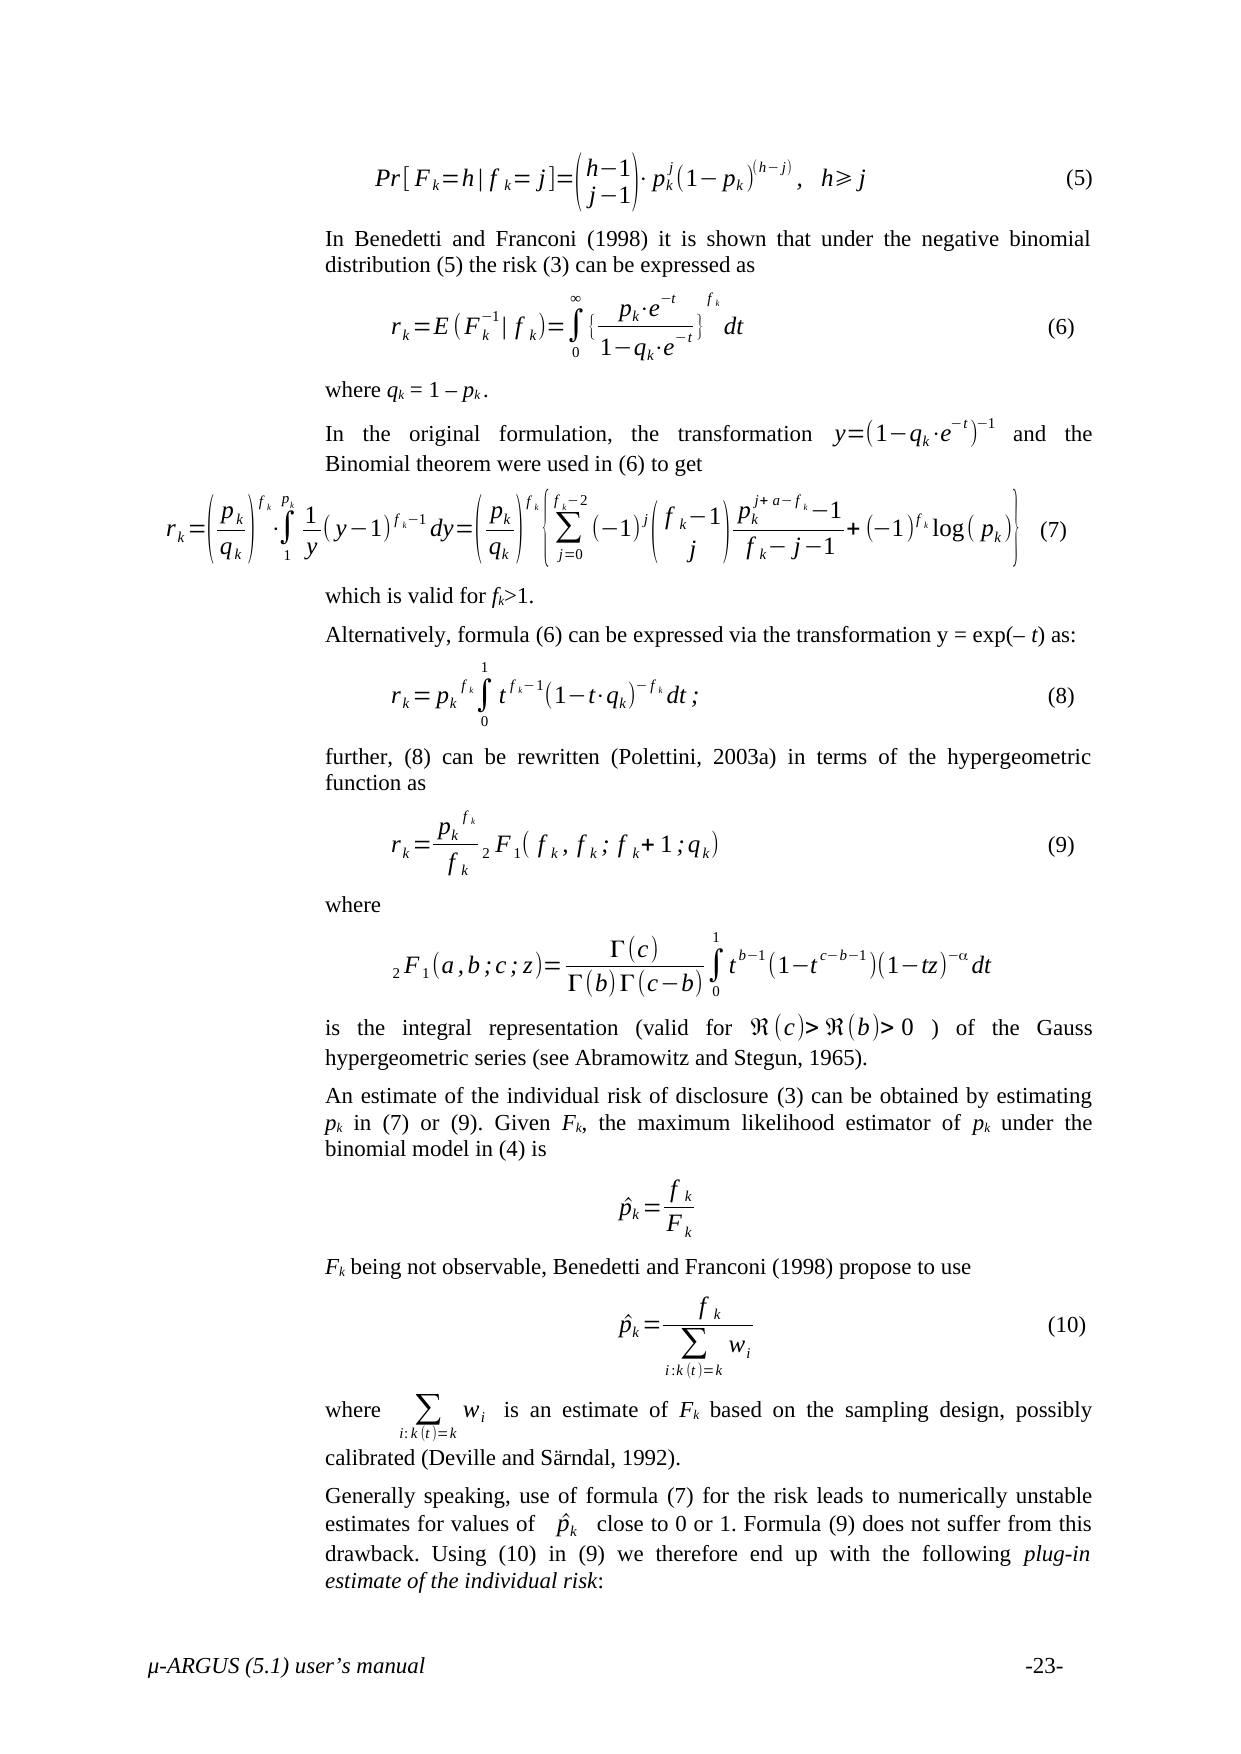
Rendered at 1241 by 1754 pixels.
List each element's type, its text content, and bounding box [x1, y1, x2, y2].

text Generally speaking, use of formula (7) for the risk leads to numerically unstable estimates for values ofclose to 0 or 1. Formula (9) does not suffer from this drawback. Using (10) in (9) we therefore end up with the following plug-in estimate of the individual risk: [325, 1482, 1092, 1593]
text (7) [148, 489, 1092, 569]
text where [325, 891, 1092, 917]
text Alternatively, formula (6) can be expressed via the transformation y = exp(– t) as: [325, 621, 1092, 647]
text (8) [325, 660, 1092, 730]
text (10) [325, 1292, 1092, 1379]
text is the integral representation (valid for) of the Gauss hypergeometric series (see Abramowitz and Stegun, 1965). [325, 1013, 1092, 1070]
text further, (8) can be rewritten (Polettini, 2003a) in terms of the hypergeometric function as [325, 743, 1092, 796]
text (9) [325, 808, 1092, 878]
text In Benedetti and Franconi (1998) it is shown that under the negative binomial distribution (5) the risk (3) can be expressed as [325, 225, 1092, 278]
text where qk = 1 – pk . [325, 376, 1092, 403]
text which is valid for fk>1. [325, 582, 1092, 608]
text In the original formulation, the transformationand the Binomial theorem were used in (6) to get [325, 415, 1092, 476]
text (6) [325, 290, 1092, 364]
text Fk being not observable, Benedetti and Franconi (1998) propose to use [325, 1253, 1092, 1279]
text An estimate of the individual risk of disclosure (3) can be obtained by estimating pk in (7) or (9). Given Fk, the maximum likelihood estimator of pk under the binomial model in (4) is [325, 1082, 1092, 1162]
text whereis an estimate of Fk based on the sampling design, possibly calibrated (Deville and Särndal, 1992). [325, 1392, 1092, 1470]
text (5) [325, 150, 1092, 212]
